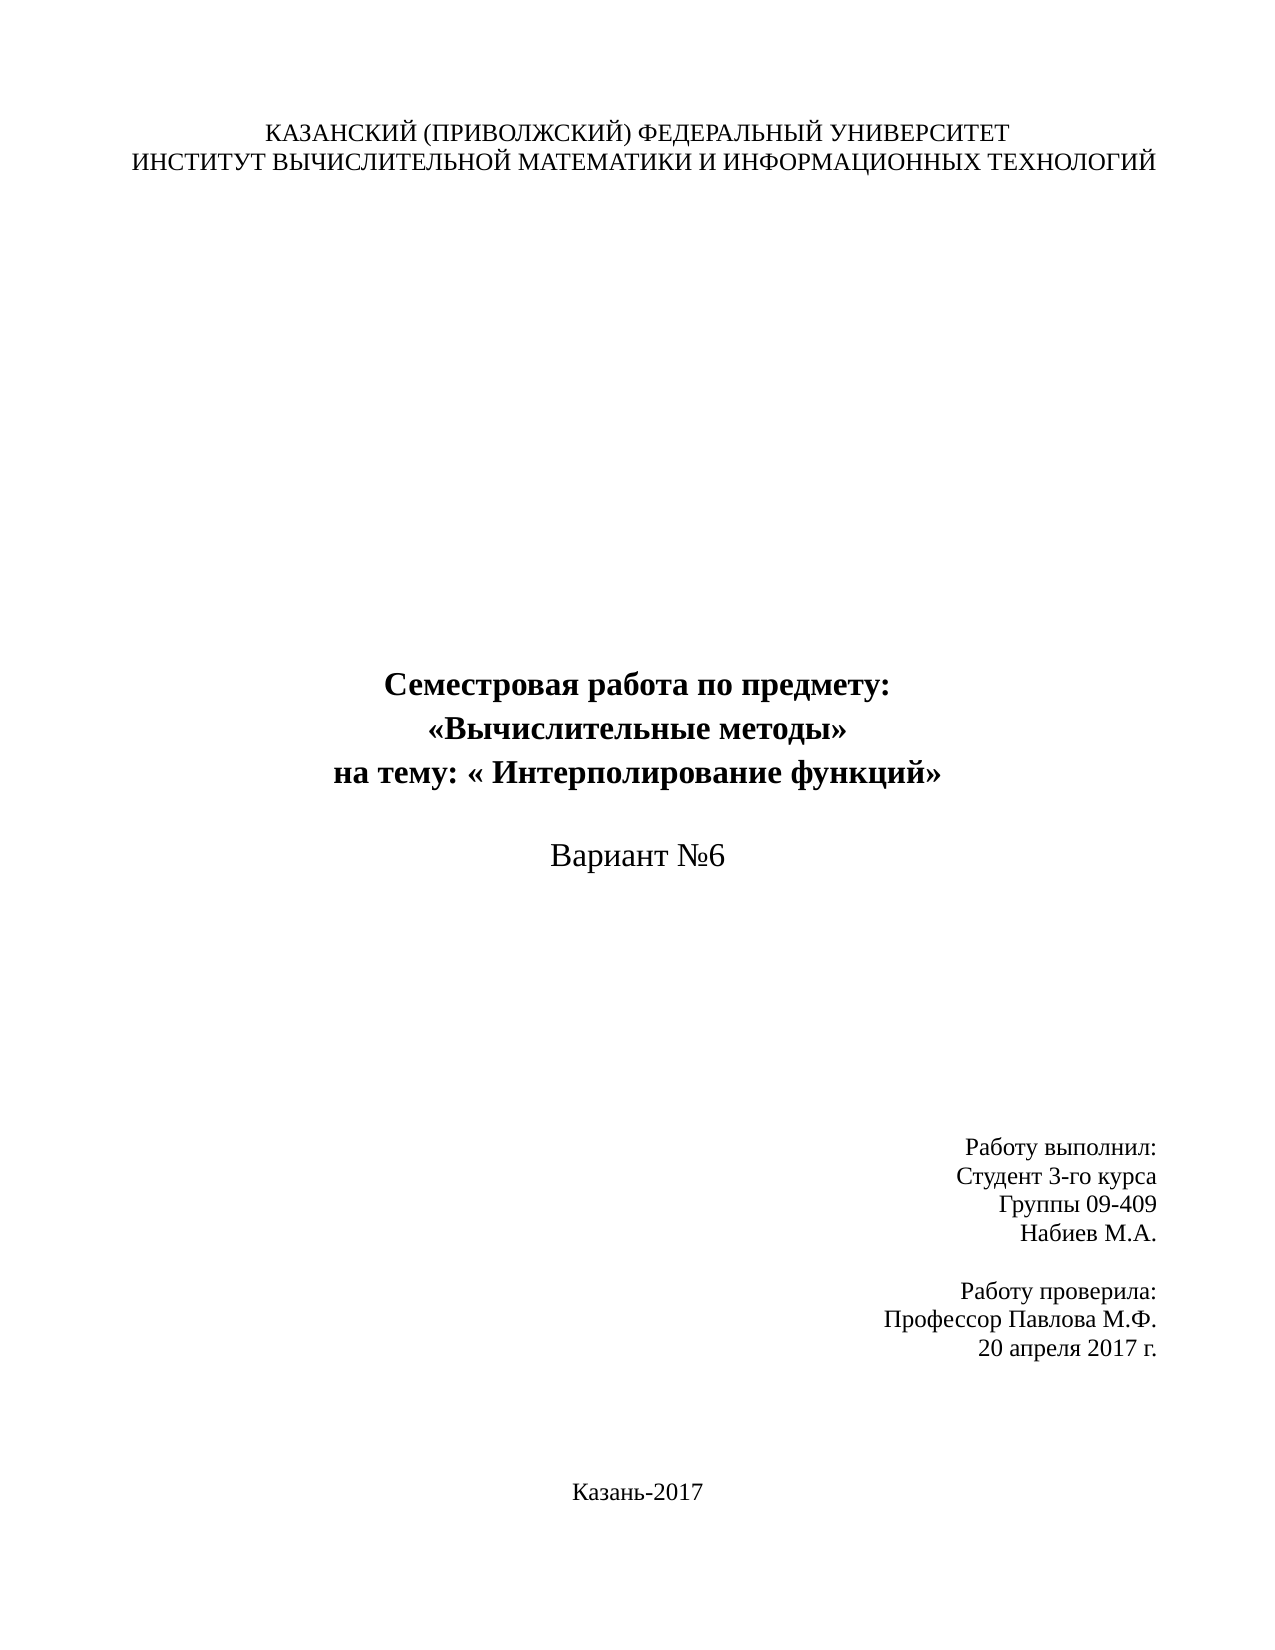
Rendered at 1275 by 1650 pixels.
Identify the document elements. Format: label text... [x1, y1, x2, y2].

text Вариант №6 [118, 835, 1157, 873]
text 20 апреля 2017 г. [118, 1333, 1157, 1362]
text «Вычислительные методы» [118, 708, 1157, 747]
text КАЗАНСКИЙ (ПРИВОЛЖСКИЙ) ФЕДЕРАЛЬНЫЙ УНИВЕРСИТЕТ [118, 118, 1157, 147]
text на тему: « Интерполирование функций» [118, 752, 1157, 791]
text Студент 3-го курса [118, 1161, 1157, 1189]
text Работу выполнил: [118, 1132, 1157, 1161]
text Набиев М.А. [118, 1218, 1157, 1247]
text Группы 09-409 [118, 1189, 1157, 1218]
text Казань-2017 [118, 1477, 1157, 1506]
text ИНСТИТУТ ВЫЧИСЛИТЕЛЬНОЙ МАТЕМАТИКИ И ИНФОРМАЦИОННЫХ ТЕХНОЛОГИЙ [118, 147, 1157, 176]
text Семестровая работа по предмету: [118, 664, 1157, 703]
text Работу проверила: [118, 1276, 1157, 1304]
text Профессор Павлова М.Ф. [118, 1304, 1157, 1333]
